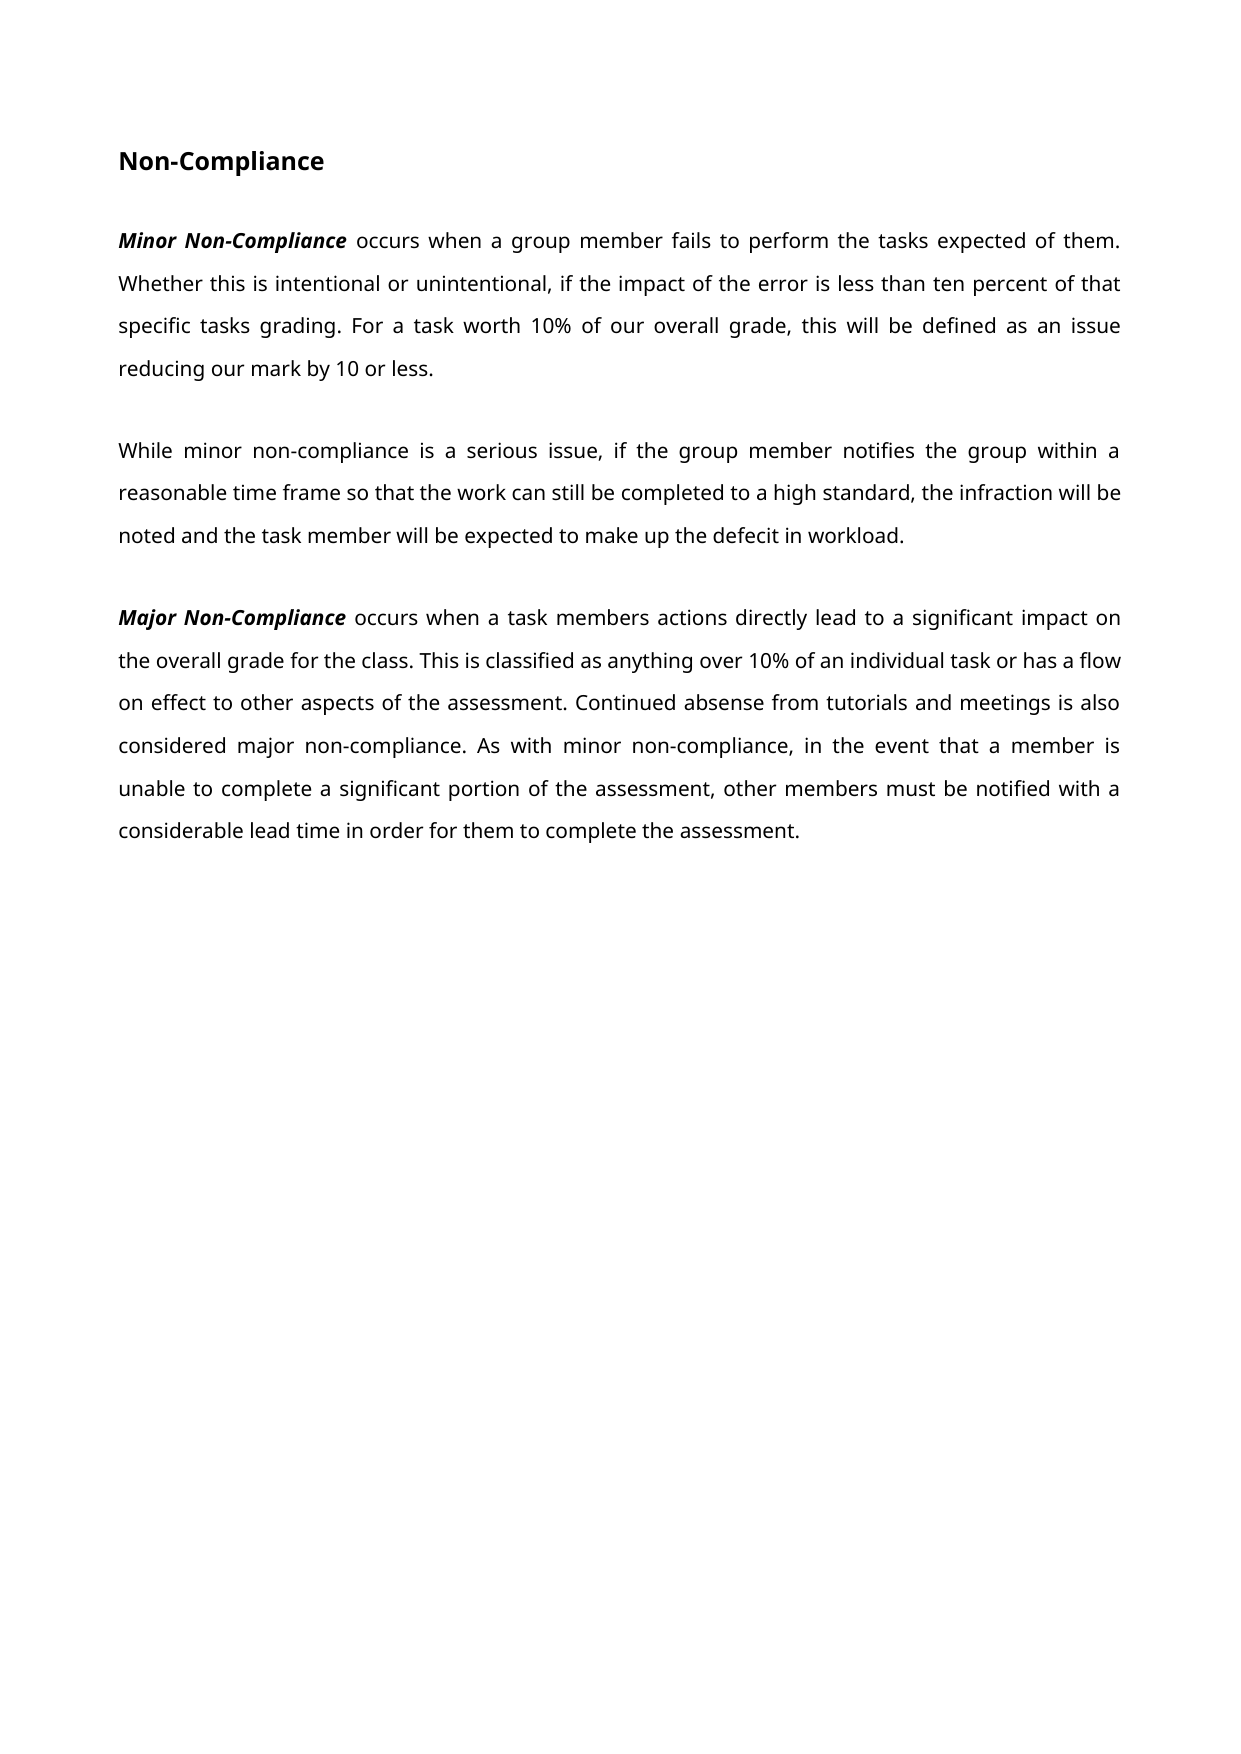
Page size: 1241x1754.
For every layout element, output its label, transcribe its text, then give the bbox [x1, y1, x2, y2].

subtitle Non-Compliance [118, 143, 1122, 177]
text Major Non-Compliance occurs when a task members actions directly lead to a significant impact on the overall grade for the class. This is classified as anything over 10% of an individual task or has a flow on effect to other aspects of the assessment. Continued absense from tutorials and meetings is also considered major non-compliance. As with minor non-compliance, in the event that a member is unable to complete a significant portion of the assessment, other members must be notified with a considerable lead time in order for them to complete the assessment. [118, 603, 1122, 845]
text Minor Non-Compliance occurs when a group member fails to perform the tasks expected of them. Whether this is intentional or unintentional, if the impact of the error is less than ten percent of that specific tasks grading. For a task worth 10% of our overall grade, this will be defined as an issue reducing our mark by 10 or less. [118, 226, 1122, 382]
text While minor non-compliance is a serious issue, if the group member notifies the group within a reasonable time frame so that the work can still be completed to a high standard, the infraction will be noted and the task member will be expected to make up the defecit in workload. [118, 436, 1122, 549]
